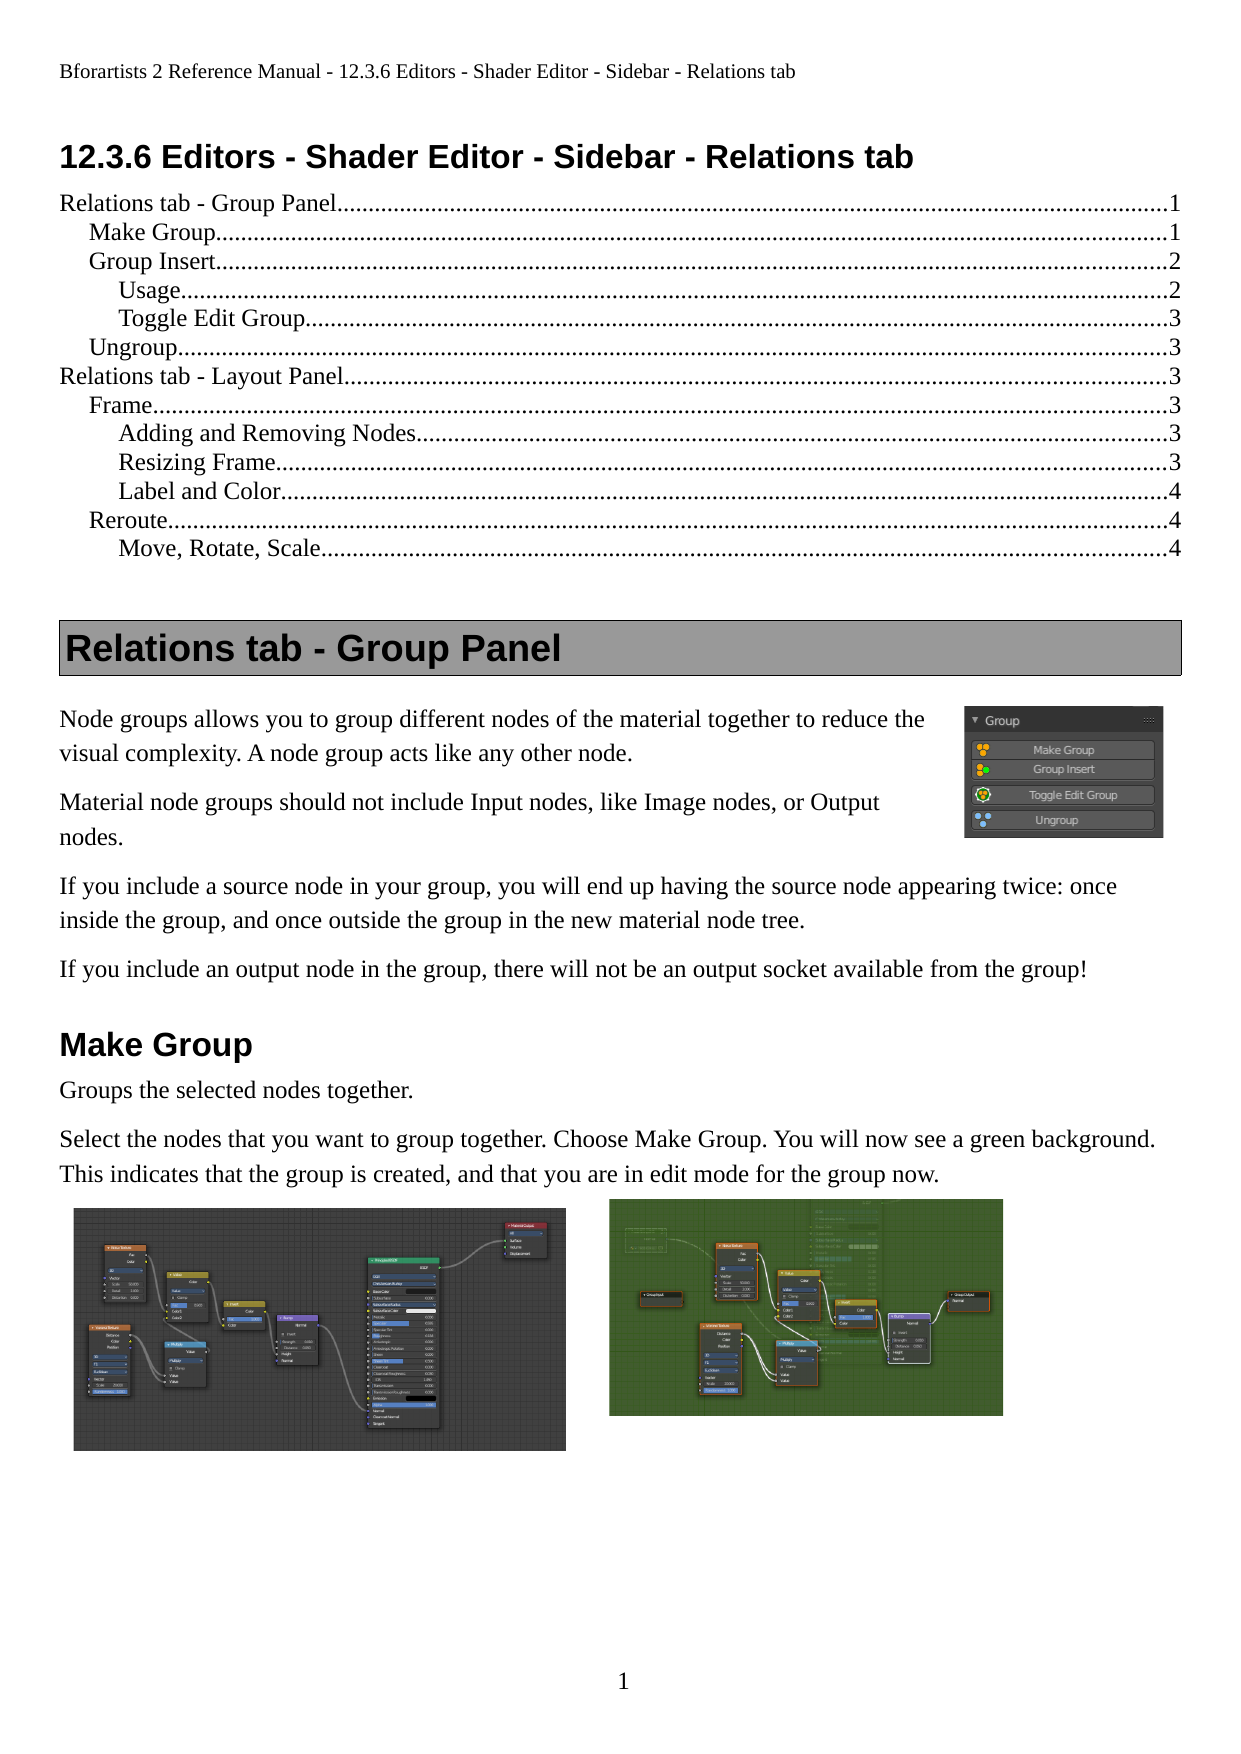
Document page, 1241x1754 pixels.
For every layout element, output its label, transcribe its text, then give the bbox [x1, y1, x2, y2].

text Move, Rotate, Scale 4 [118, 533, 1181, 562]
text Usage 2 [118, 275, 1181, 303]
text Adding and Removing Nodes 3 [118, 418, 1181, 447]
picture [964, 706, 1164, 838]
text If you include a source node in your group, you will end up having the source node appearing twice: once inside the group, and once outside the group in the new material node tree. [59, 871, 1181, 934]
text Select the nodes that you want to group together. Choose Make Group. You will now see a green background. This indicates that the group is created, and that you are in edit mode for the group now. [59, 1124, 1181, 1188]
subtitle Make Group [59, 1024, 1181, 1063]
text Relations tab - Group Panel 1 [59, 188, 1181, 217]
text Resizing Frame 3 [118, 447, 1181, 476]
text Group Insert 2 [88, 246, 1181, 275]
text If you include an output node in the group, there will not be an output socket available from the group! [59, 954, 1181, 983]
text Frame 3 [88, 390, 1181, 418]
text Node groups allows you to group different nodes of the material together to reduce the visual complexity. A node group acts like any other node. [59, 704, 1181, 767]
text Ungroup 3 [88, 332, 1181, 361]
text Groups the selected nodes together. [59, 1076, 1181, 1104]
text Label and Color 4 [118, 476, 1181, 505]
text Toggle Edit Group 3 [118, 303, 1181, 332]
text Make Group 1 [88, 217, 1181, 246]
subtitle 12.3.6 Editors - Shader Editor - Sidebar - Relations tab [59, 138, 1181, 176]
text Reroute 4 [88, 505, 1181, 533]
picture [609, 1199, 1004, 1416]
picture [73, 1208, 566, 1451]
text Relations tab - Layout Panel 3 [59, 361, 1181, 390]
table_header Relations tab - Group Panel [60, 621, 1181, 675]
text Material node groups should not include Input nodes, like Image nodes, or Output nodes. [59, 787, 1181, 851]
